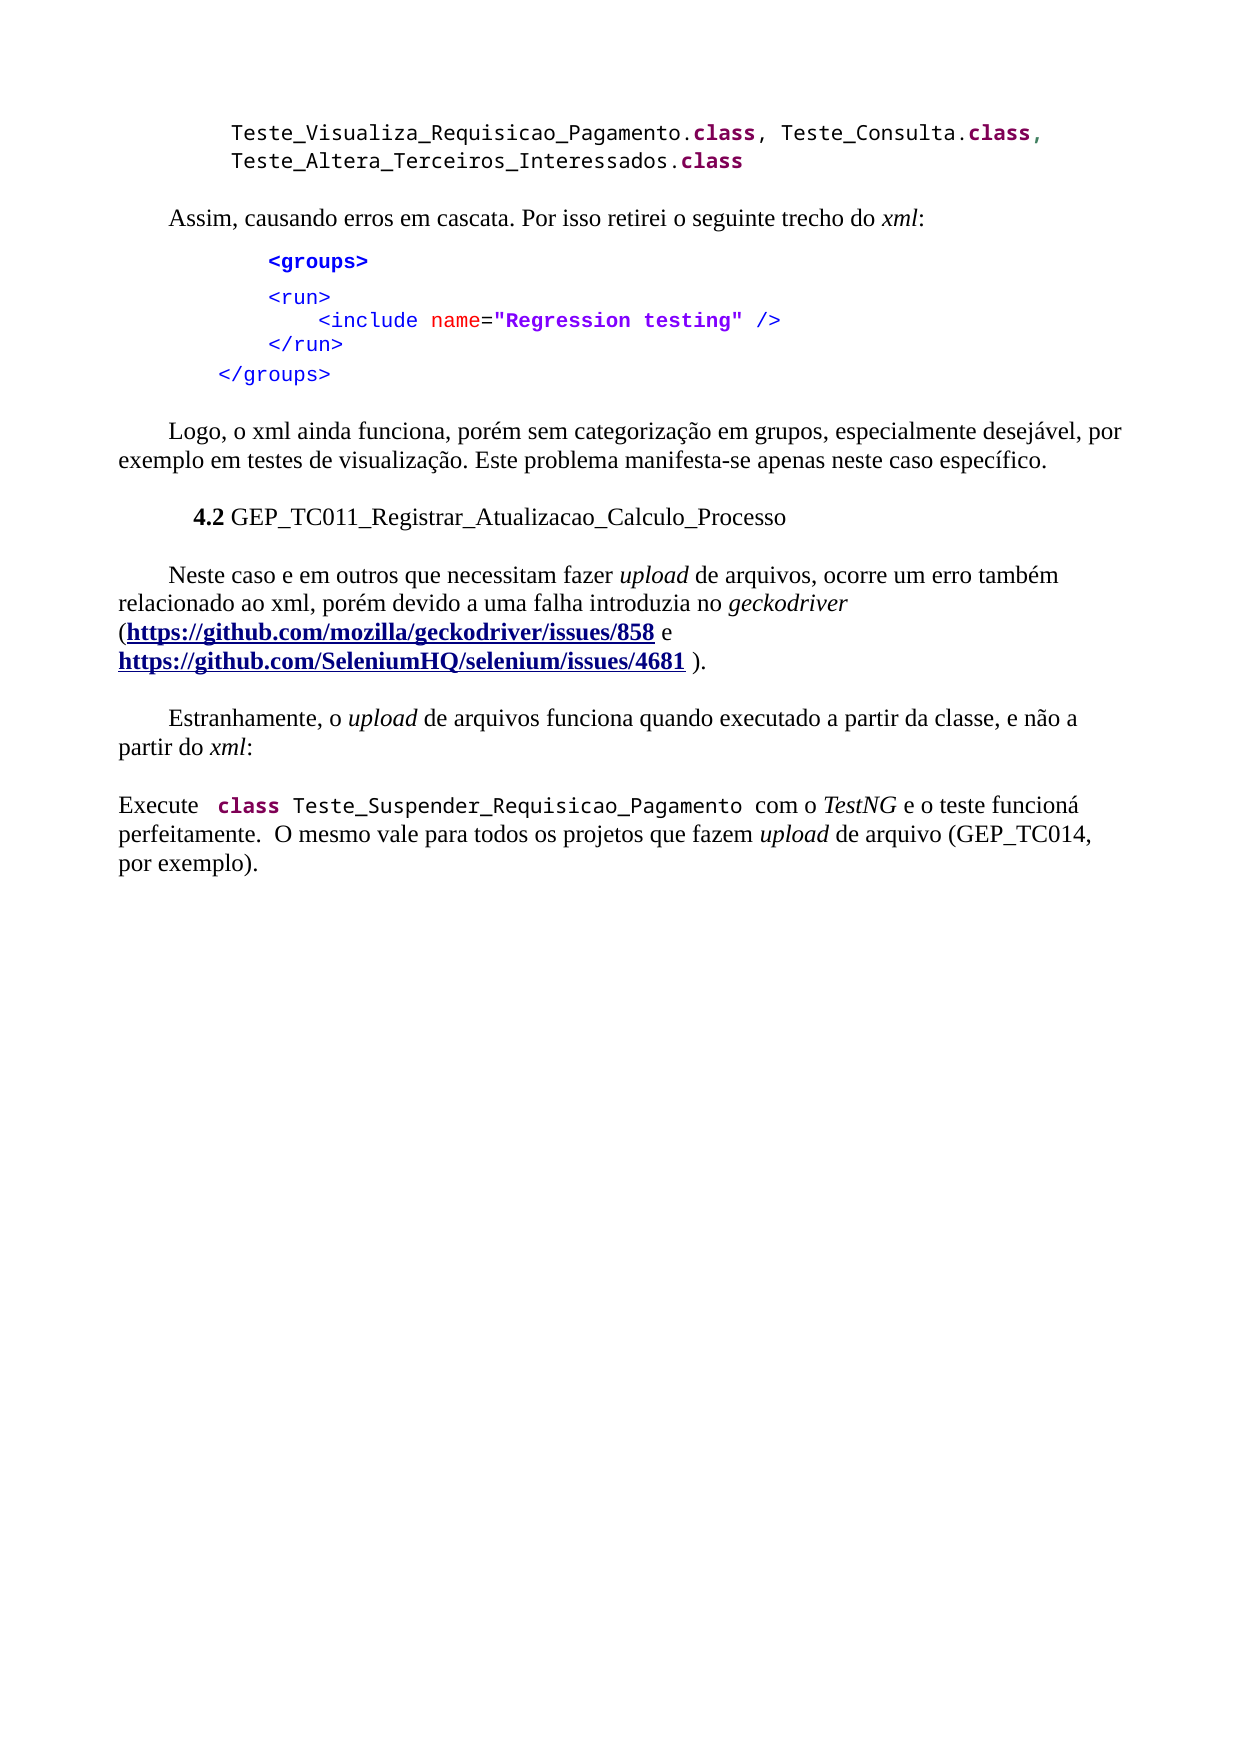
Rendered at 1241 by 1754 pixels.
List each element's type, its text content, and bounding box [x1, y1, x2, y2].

text Estranhamente, o upload de arquivos funciona quando executado a partir da classe, e não a partir do xml: [118, 703, 1122, 761]
text Teste_Visualiza_Requisicao_Pagamento.class, Teste_Consulta.class, [118, 118, 1122, 147]
text Neste caso e em outros que necessitam fazer upload de arquivos, ocorre um erro também relacionado ao xml, porém devido a uma falha introduzia no geckodriver (https://github.com/mozilla/geckodriver/issues/858 e https://github.com/SeleniumHQ/selenium/issues/4681 ). [118, 560, 1122, 675]
text Execute class Teste_Suspender_Requisicao_Pagamento com o TestNG e o teste funcioná perfeitamente. O mesmo vale para todos os projetos que fazem upload de arquivo (GEP_TC014, por exemplo). [118, 790, 1122, 877]
text </groups> [118, 358, 1122, 387]
text Assim, causando erros em cascata. Por isso retirei o seguinte trecho do xml: [118, 203, 1122, 232]
text </run> [118, 334, 1122, 358]
text Teste_Altera_Terceiros_Interessados.class [118, 147, 1122, 175]
text <run> [118, 287, 1122, 310]
text <include name="Regression testing" /> [118, 310, 1122, 334]
list GEP_TC011_Registrar_Atualizacao_Calculo_Processo [193, 502, 1122, 531]
text <groups> [118, 245, 1122, 274]
text Logo, o xml ainda funciona, porém sem categorização em grupos, especialmente desejável, por exemplo em testes de visualização. Este problema manifesta-se apenas neste caso específico. [118, 416, 1122, 473]
